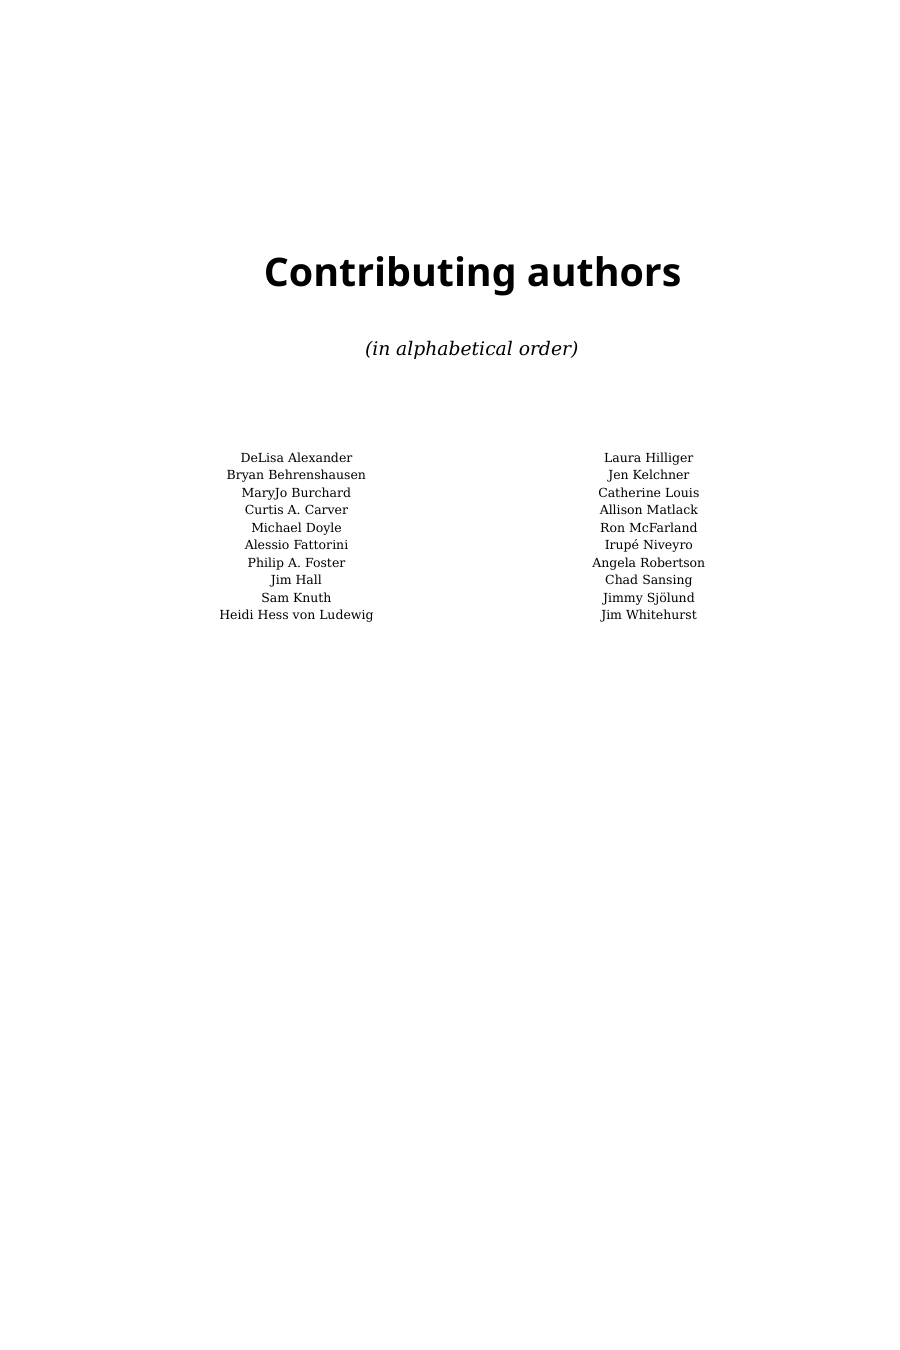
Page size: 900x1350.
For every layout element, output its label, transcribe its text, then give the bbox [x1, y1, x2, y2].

table_header Laura Hilliger Jen Kelchner Catherine Louis Allison Matlack Ron McFarland Irupé Niveyro Angela Robertson Chad Sansing Jimmy Sjölund Jim Whitehurst [473, 445, 825, 628]
subtitle Contributing authors [120, 251, 825, 296]
table_header DeLisa Alexander Bryan Behrenshausen MaryJo Burchard Curtis A. Carver Michael Doyle Alessio Fattorini Philip A. Foster Jim Hall Sam Knuth Heidi Hess von Ludewig [120, 445, 472, 628]
text (in alphabetical order) [120, 338, 825, 360]
